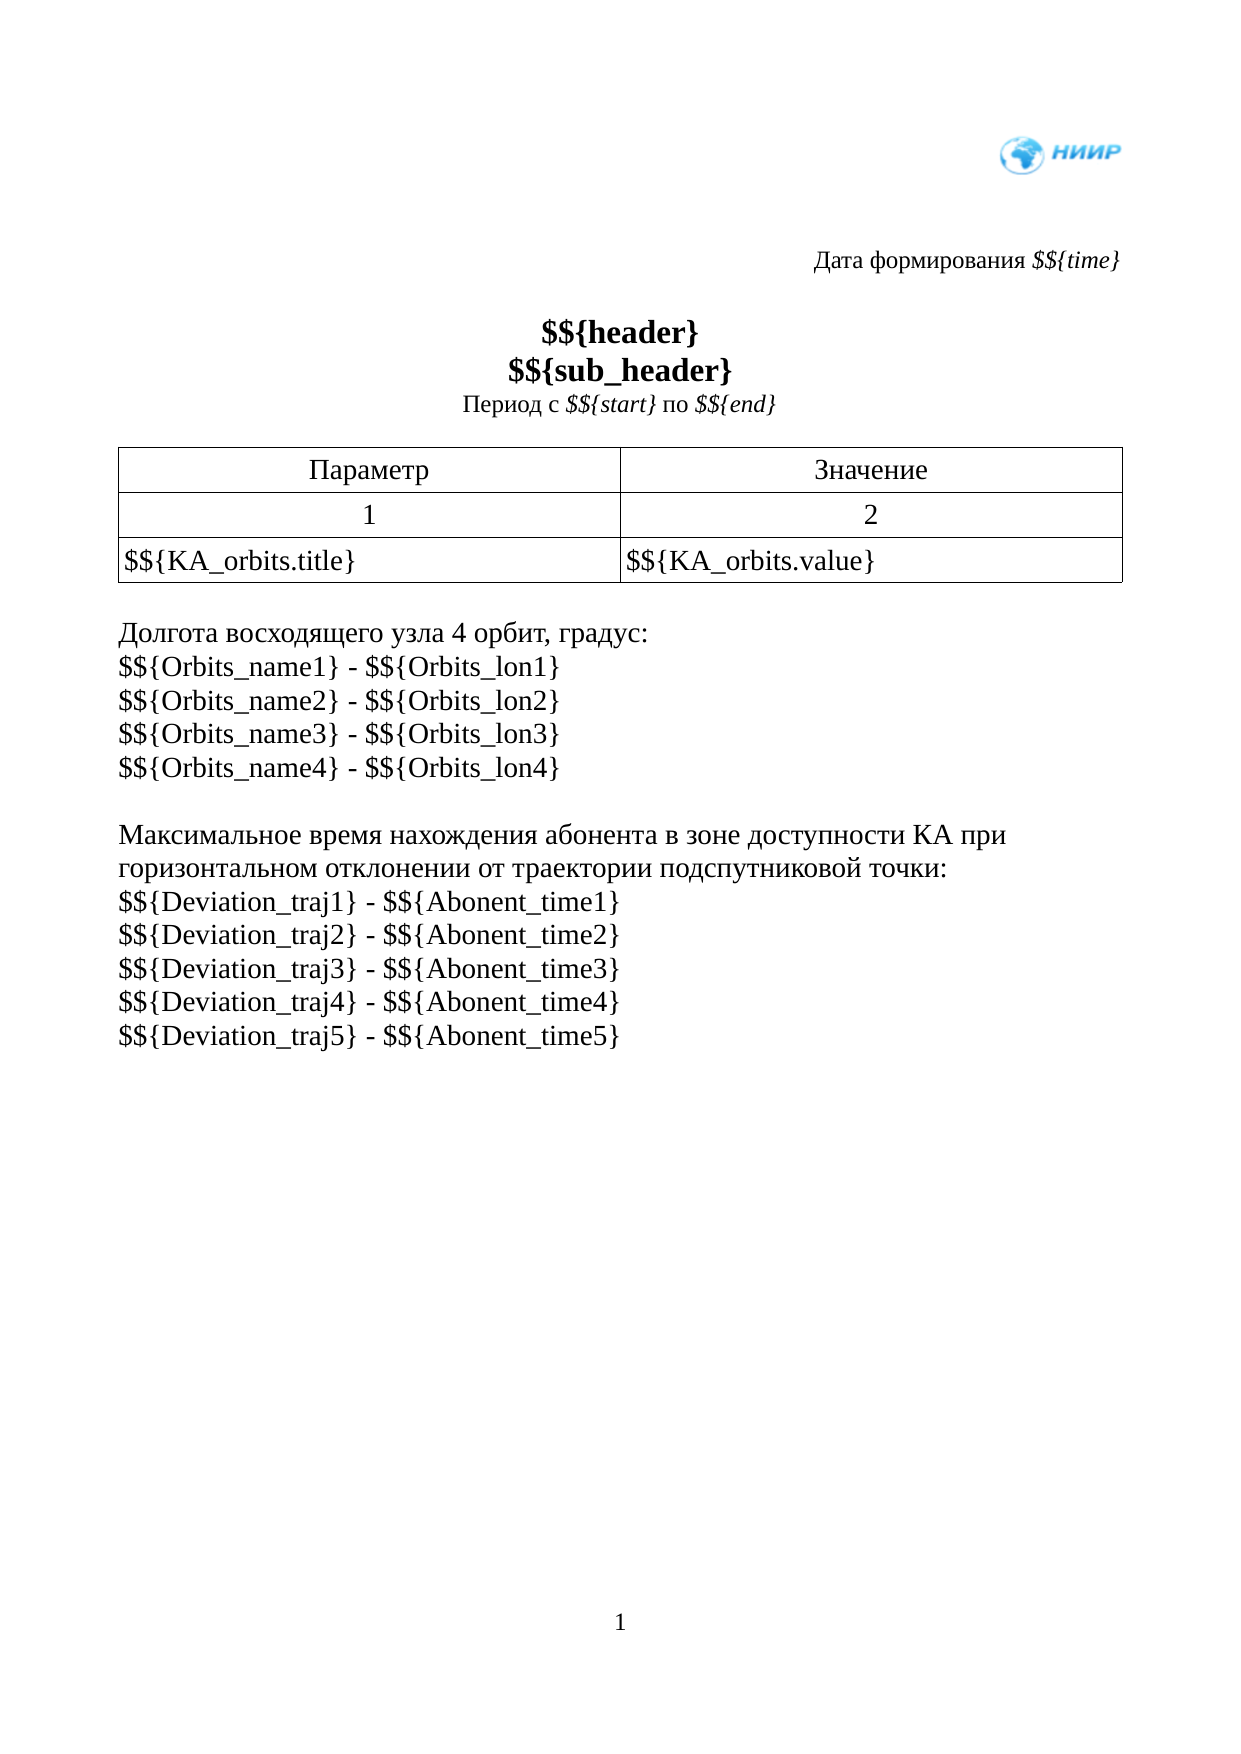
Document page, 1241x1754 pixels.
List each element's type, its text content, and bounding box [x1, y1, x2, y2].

table_header Значение [621, 448, 1122, 492]
text $${header} [118, 312, 1122, 351]
table_cell 1 [119, 493, 620, 537]
table_header Параметр [119, 448, 620, 492]
text $${Deviation_traj3} - $${Abonent_time3} [118, 951, 1122, 984]
text $${Orbits_name1} - $${Orbits_lon1} [118, 649, 1122, 683]
text $${Deviation_traj2} - $${Abonent_time2} [118, 917, 1122, 951]
text Дата формирования $${time} [118, 245, 1122, 274]
table_cell 2 [621, 493, 1122, 537]
text $${Orbits_name2} - $${Orbits_lon2} [118, 683, 1122, 716]
text Долгота восходящего узла 4 орбит, градус: [118, 616, 1122, 649]
text $${Deviation_traj4} - $${Abonent_time4} [118, 984, 1122, 1018]
text Период с $${start} по $${end} [118, 389, 1122, 418]
text $${sub_header} [118, 351, 1122, 389]
picture [998, 118, 1123, 188]
text $${Orbits_name3} - $${Orbits_lon3} [118, 716, 1122, 750]
table_cell $${KA_orbits.title} [119, 538, 620, 582]
text Максимальное время нахождения абонента в зоне доступности КА при горизонтальном отклонении от траектории подспутниковой точки: [118, 817, 1122, 884]
text $${Deviation_traj1} - $${Abonent_time1} [118, 884, 1122, 917]
text $${Orbits_name4} - $${Orbits_lon4} [118, 750, 1122, 783]
text $${Deviation_traj5} - $${Abonent_time5} [118, 1018, 1122, 1052]
table_cell $${KA_orbits.value} [621, 538, 1122, 582]
